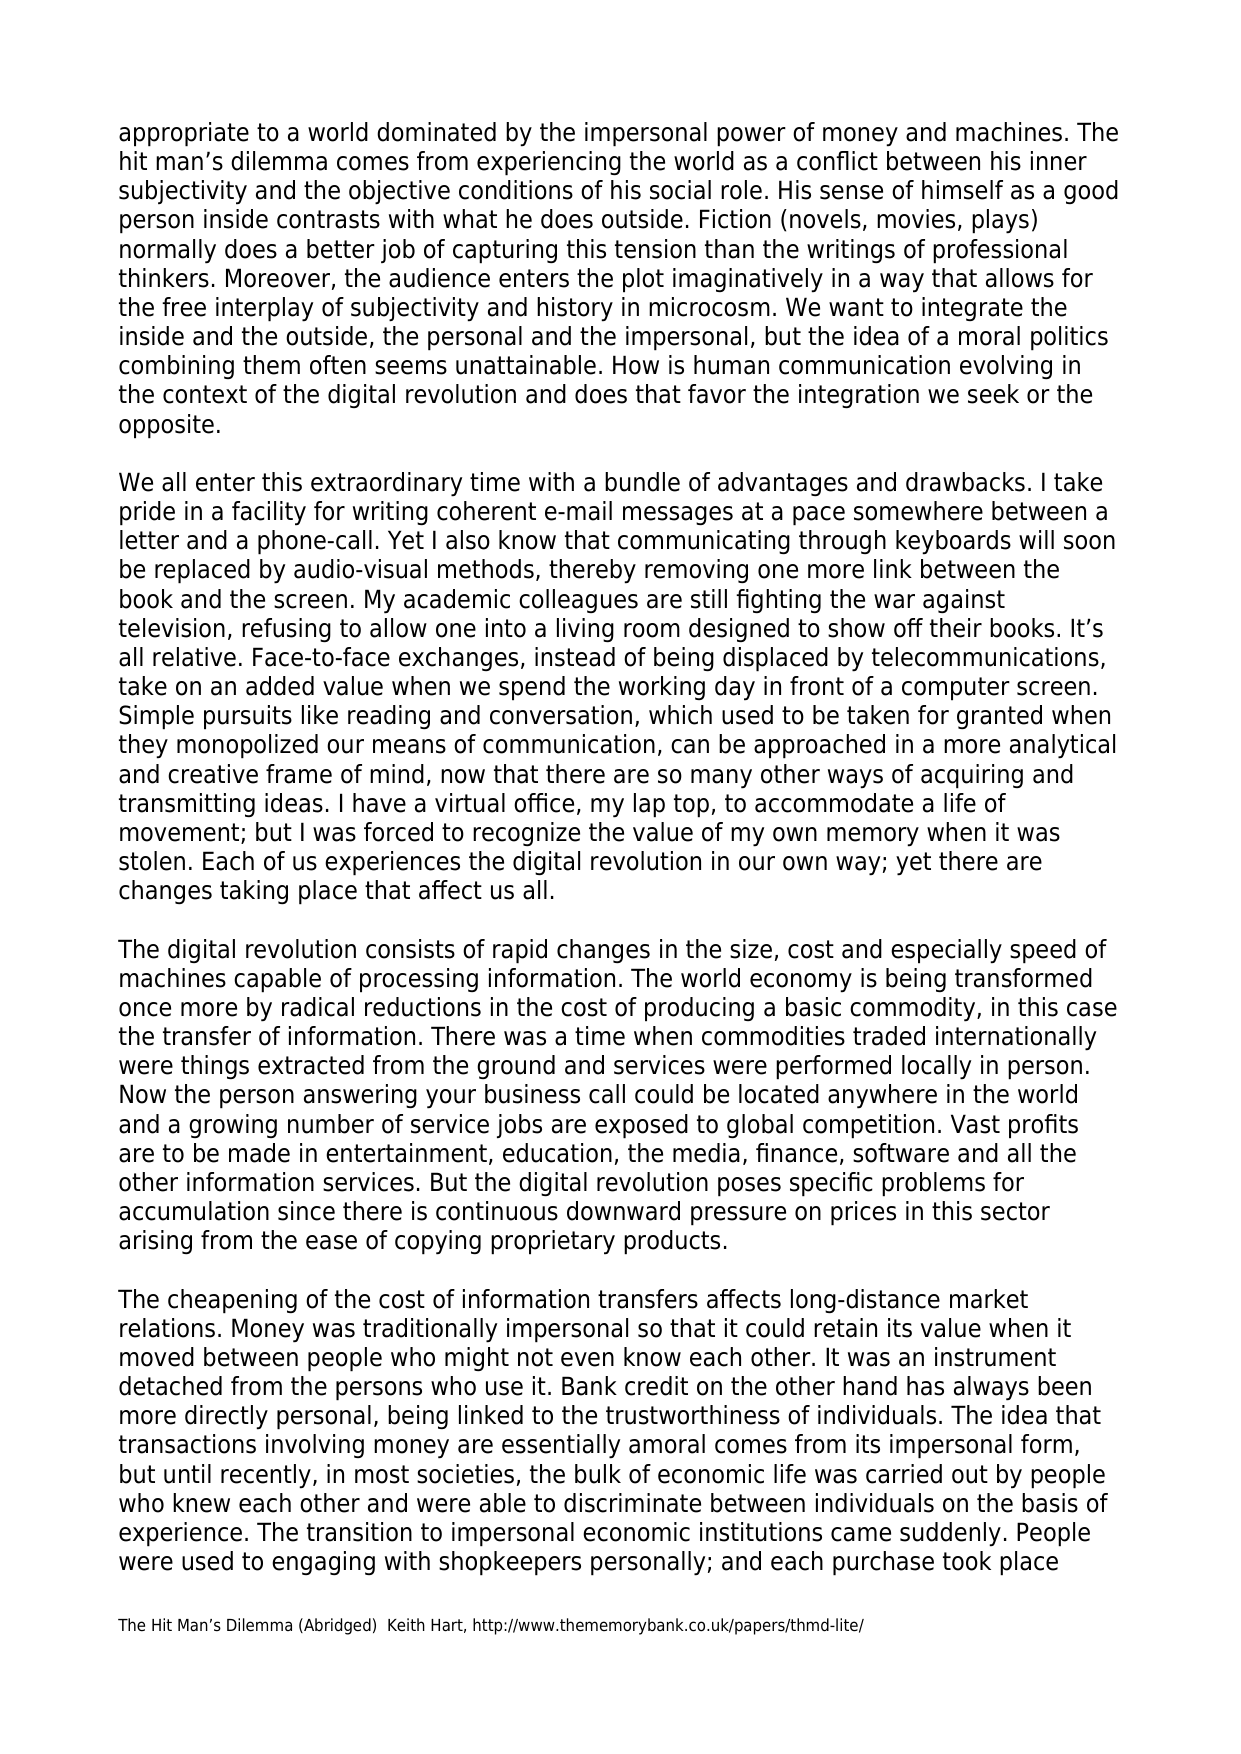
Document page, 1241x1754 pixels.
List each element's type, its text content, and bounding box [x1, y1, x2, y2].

text We all enter this extraordinary time with a bundle of advantages and drawbacks. I take pride in a facility for writing coherent e-mail messages at a pace somewhere between a letter and a phone-call. Yet I also know that communicating through keyboards will soon be replaced by audio-visual methods, thereby removing one more link between the book and the screen. My academic colleagues are still fighting the war against television, refusing to allow one into a living room designed to show off their books. It’s all relative. Face-to-face exchanges, instead of being displaced by telecommunications, take on an added value when we spend the working day in front of a computer screen. Simple pursuits like reading and conversation, which used to be taken for granted when they monopolized our means of communication, can be approached in a more analytical and creative frame of mind, now that there are so many other ways of acquiring and transmitting ideas. I have a virtual office, my lap top, to accommodate a life of movement; but I was forced to recognize the value of my own memory when it was stolen. Each of us experiences the digital revolution in our own way; yet there are changes taking place that affect us all. [118, 468, 1122, 906]
text The digital revolution consists of rapid changes in the size, cost and especially speed of machines capable of processing information. The world economy is being transformed once more by radical reductions in the cost of producing a basic commodity, in this case the transfer of information. There was a time when commodities traded internationally were things extracted from the ground and services were performed locally in person. Now the person answering your business call could be located anywhere in the world and a growing number of service jobs are exposed to global competition. Vast profits are to be made in entertainment, education, the media, finance, software and all the other information services. But the digital revolution poses specific problems for accumulation since there is continuous downward pressure on prices in this sector arising from the ease of copying proprietary products. [118, 935, 1122, 1256]
text appropriate to a world dominated by the impersonal power of money and machines. The hit man’s dilemma comes from experiencing the world as a conflict between his inner subjectivity and the objective conditions of his social role. His sense of himself as a good person inside contrasts with what he does outside. Fiction (novels, movies, plays) normally does a better job of capturing this tension than the writings of professional thinkers. Moreover, the audience enters the plot imaginatively in a way that allows for the free interplay of subjectivity and history in microcosm. We want to integrate the inside and the outside, the personal and the impersonal, but the idea of a moral politics combining them often seems unattainable. How is human communication evolving in the context of the digital revolution and does that favor the integration we seek or the opposite. [118, 118, 1122, 439]
text The cheapening of the cost of information transfers affects long-distance market relations. Money was traditionally impersonal so that it could retain its value when it moved between people who might not even know each other. It was an instrument detached from the persons who use it. Bank credit on the other hand has always been more directly personal, being linked to the trustworthiness of individuals. The idea that transactions involving money are essentially amoral comes from its impersonal form, but until recently, in most societies, the bulk of economic life was carried out by people who knew each other and were able to discriminate between individuals on the basis of experience. The transition to impersonal economic institutions came suddenly. People were used to engaging with shopkeepers personally; and each purchase took place [118, 1285, 1122, 1576]
